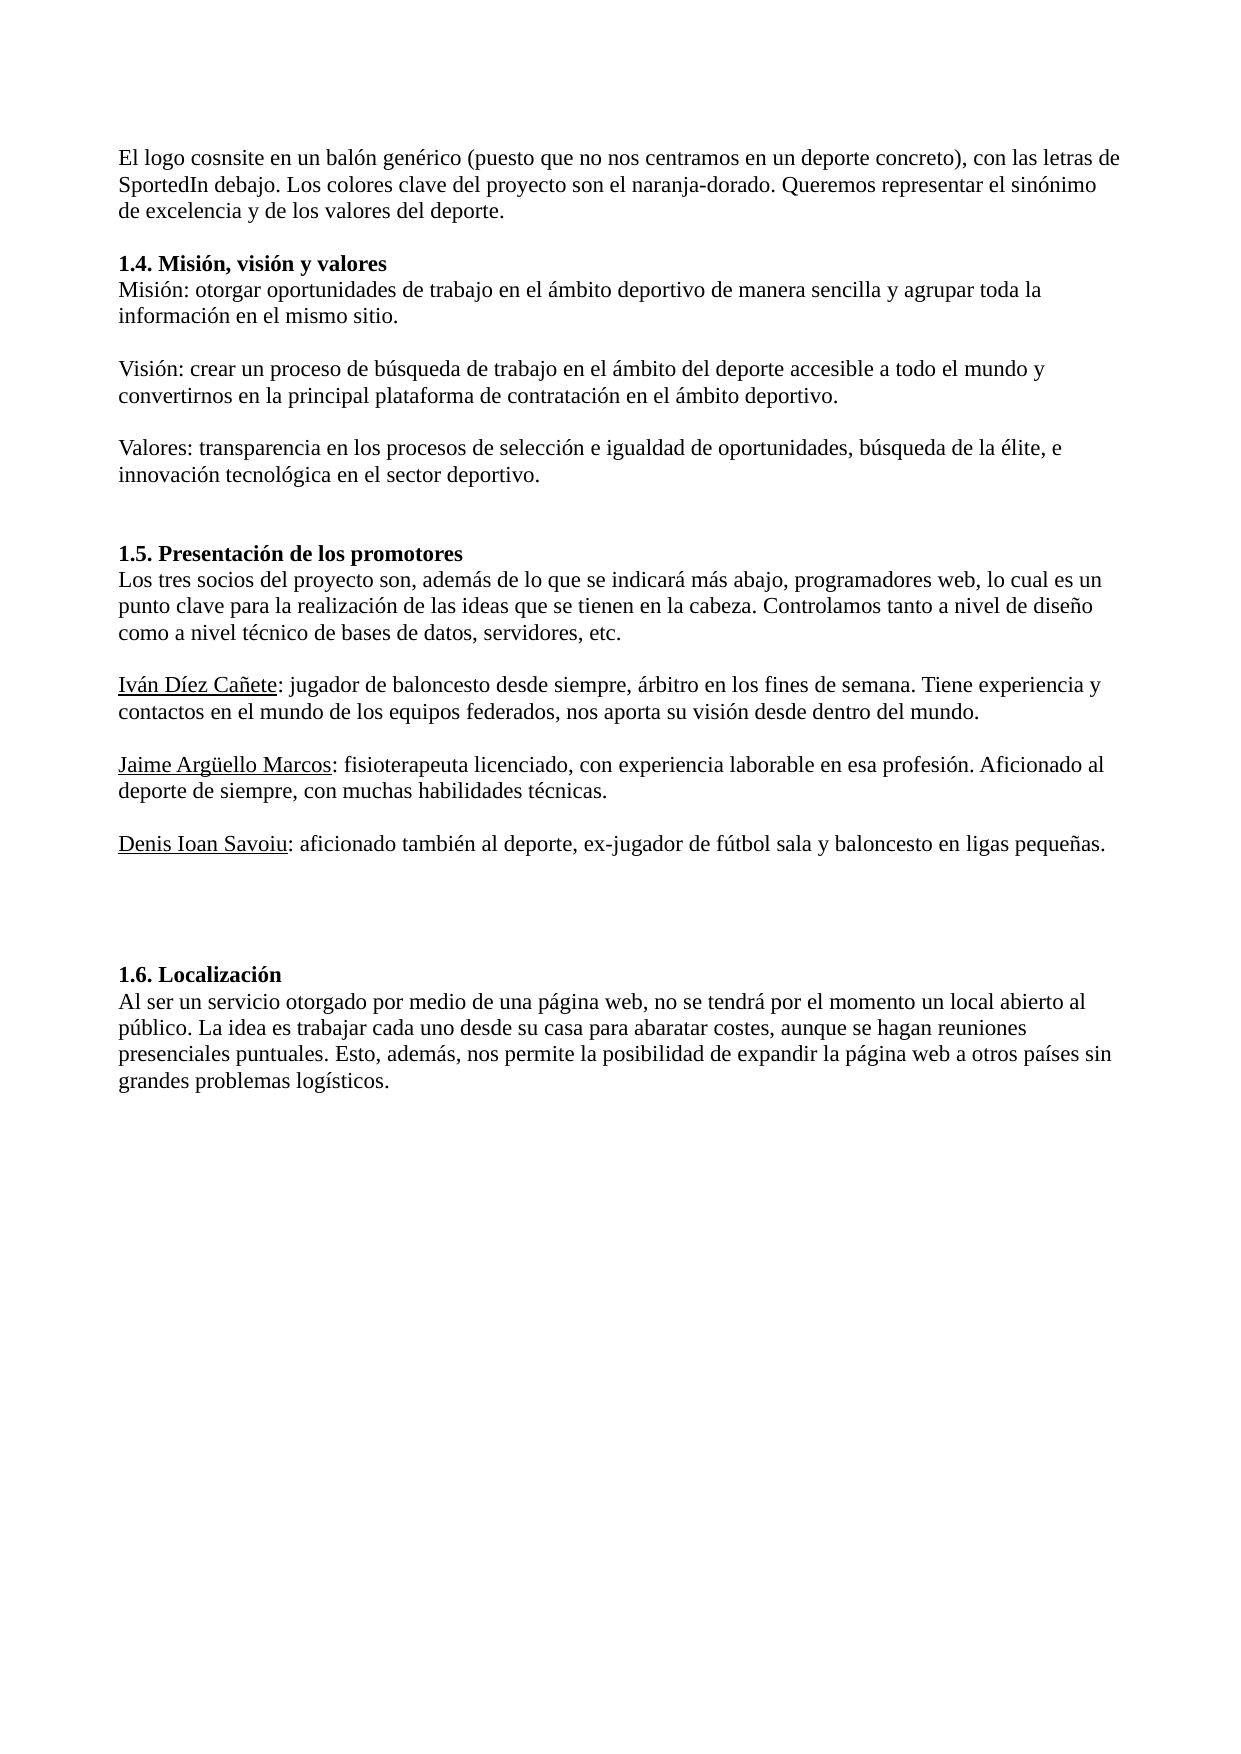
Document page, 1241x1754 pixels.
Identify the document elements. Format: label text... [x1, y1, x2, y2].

text Denis Ioan Savoiu: aficionado también al deporte, ex-jugador de fútbol sala y baloncesto en ligas pequeñas. [118, 830, 1122, 856]
text Iván Díez Cañete: jugador de baloncesto desde siempre, árbitro en los fines de semana. Tiene experiencia y contactos en el mundo de los equipos federados, nos aporta su visión desde dentro del mundo. [118, 672, 1122, 724]
text Al ser un servicio otorgado por medio de una página web, no se tendrá por el momento un local abierto al público. La idea es trabajar cada uno desde su casa para abaratar costes, aunque se hagan reuniones presenciales puntuales. Esto, además, nos permite la posibilidad de expandir la página web a otros países sin grandes problemas logísticos. [118, 988, 1122, 1093]
text Misión: otorgar oportunidades de trabajo en el ámbito deportivo de manera sencilla y agrupar toda la información en el mismo sitio. [118, 276, 1122, 329]
text 1.4. Misión, visión y valores [118, 250, 1122, 276]
text 1.5. Presentación de los promotores [118, 540, 1122, 566]
text Jaime Argüello Marcos: fisioterapeuta licenciado, con experiencia laborable en esa profesión. Aficionado al deporte de siempre, con muchas habilidades técnicas. [118, 751, 1122, 803]
text Visión: crear un proceso de búsqueda de trabajo en el ámbito del deporte accesible a todo el mundo y convertirnos en la principal plataforma de contratación en el ámbito deportivo. [118, 355, 1122, 408]
text Valores: transparencia en los procesos de selección e igualdad de oportunidades, búsqueda de la élite, e innovación tecnológica en el sector deportivo. [118, 434, 1122, 487]
text 1.6. Localización [118, 961, 1122, 988]
text Los tres socios del proyecto son, además de lo que se indicará más abajo, programadores web, lo cual es un punto clave para la realización de las ideas que se tienen en la cabeza. Controlamos tanto a nivel de diseño como a nivel técnico de bases de datos, servidores, etc. [118, 566, 1122, 645]
text El logo cosnsite en un balón genérico (puesto que no nos centramos en un deporte concreto), con las letras de SportedIn debajo. Los colores clave del proyecto son el naranja-dorado. Queremos representar el sinónimo de excelencia y de los valores del deporte. [118, 144, 1122, 223]
